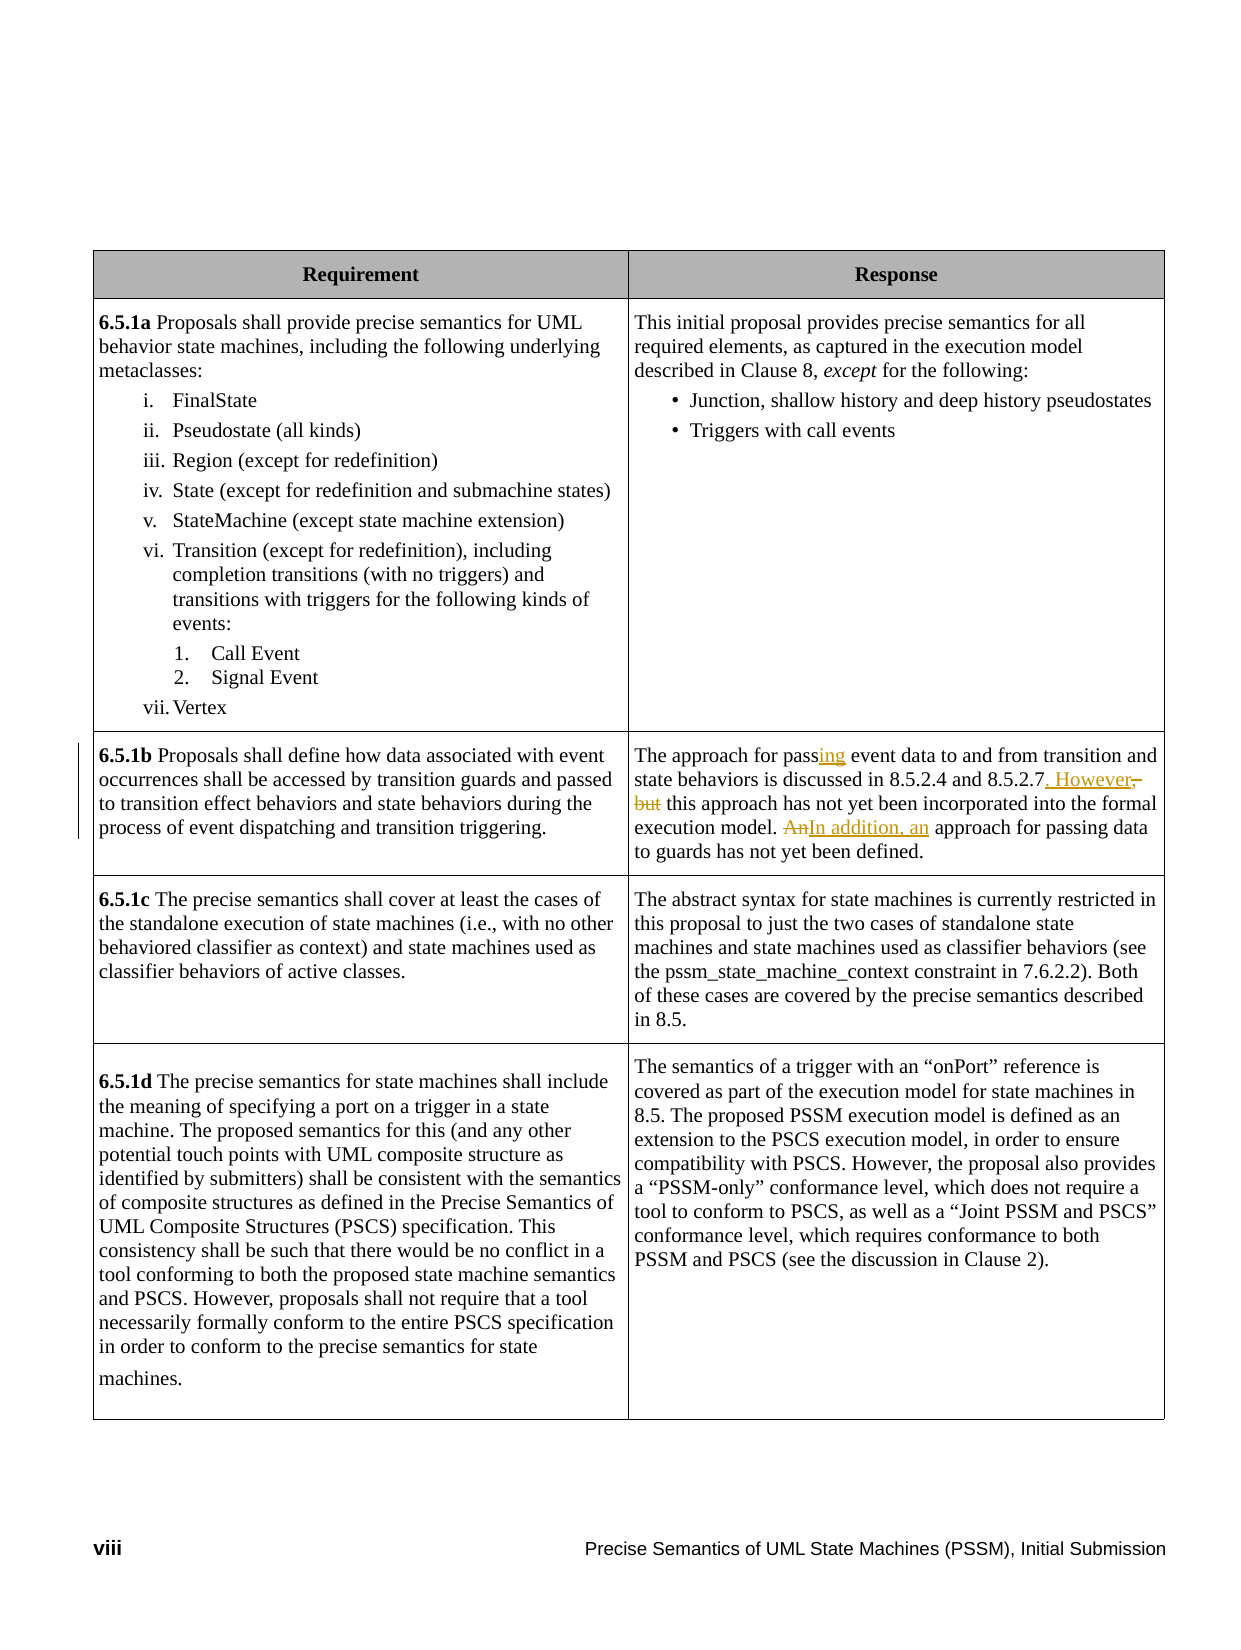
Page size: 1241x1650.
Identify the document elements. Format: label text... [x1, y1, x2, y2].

table_cell 6.5.1b Proposals shall define how data associated with event occurrences shall be accessed by transition guards and passed to transition effect behaviors and state behaviors during the process of event dispatching and transition triggering. [94, 732, 628, 874]
table_cell This initial proposal provides precise semantics for all required elements, as captured in the execution model described in Clause 8, except for the following: Junction, shallow history and deep history pseudostates Triggers with call events [629, 299, 1164, 731]
table_header Requirement [94, 251, 628, 298]
table_cell 6.5.1a Proposals shall provide precise semantics for UML behavior state machines, including the following underlying metaclasses: FinalState Pseudostate (all kinds) Region (except for redefinition) State (except for redefinition and submachine states) StateMachine (except state machine extension) Transition (except for redefinition), including completion transitions (with no triggers) and transitions with triggers for the following kinds of events: Call Event Signal Event Vertex [94, 299, 628, 731]
table_cell The approach for passing event data to and from transition and state behaviors is discussed in 8.5.2.4 and 8.5.2.7. However this approach has not yet been incorporated into the formal execution model. In addition, an approach for passing data to guards has not yet been defined. [629, 732, 1164, 874]
table_cell The abstract syntax for state machines is currently restricted in this proposal to just the two cases of standalone state machines and state machines used as classifier behaviors (see the pssm_state_machine_context constraint in 7.6.2.2). Both of these cases are covered by the precise semantics described in 8.5. [629, 876, 1164, 1043]
table_cell 6.5.1d The precise semantics for state machines shall include the meaning of specifying a port on a trigger in a state machine. The proposed semantics for this (and any other potential touch points with UML composite structure as identified by submitters) shall be consistent with the semantics of composite structures as defined in the Precise Semantics of UML Composite Structures (PSCS) specification. This consistency shall be such that there would be no conflict in a tool conforming to both the proposed state machine semantics and PSCS. However, proposals shall not require that a tool necessarily formally conform to the entire PSCS specification in order to conform to the precise semantics for state machines. [94, 1044, 628, 1419]
table_cell The semantics of a trigger with an “onPort” reference is covered as part of the execution model for state machines in 8.5. The proposed PSSM execution model is defined as an extension to the PSCS execution model, in order to ensure compatibility with PSCS. However, the proposal also provides a “PSSM-only” conformance level, which does not require a tool to conform to PSCS, as well as a “Joint PSSM and PSCS” conformance level, which requires conformance to both PSSM and PSCS (see the discussion in Clause 2). [629, 1044, 1164, 1419]
table_cell 6.5.1c The precise semantics shall cover at least the cases of the standalone execution of state machines (i.e., with no other behaviored classifier as context) and state machines used as classifier behaviors of active classes. [94, 876, 628, 1043]
table_header Response [629, 251, 1164, 298]
